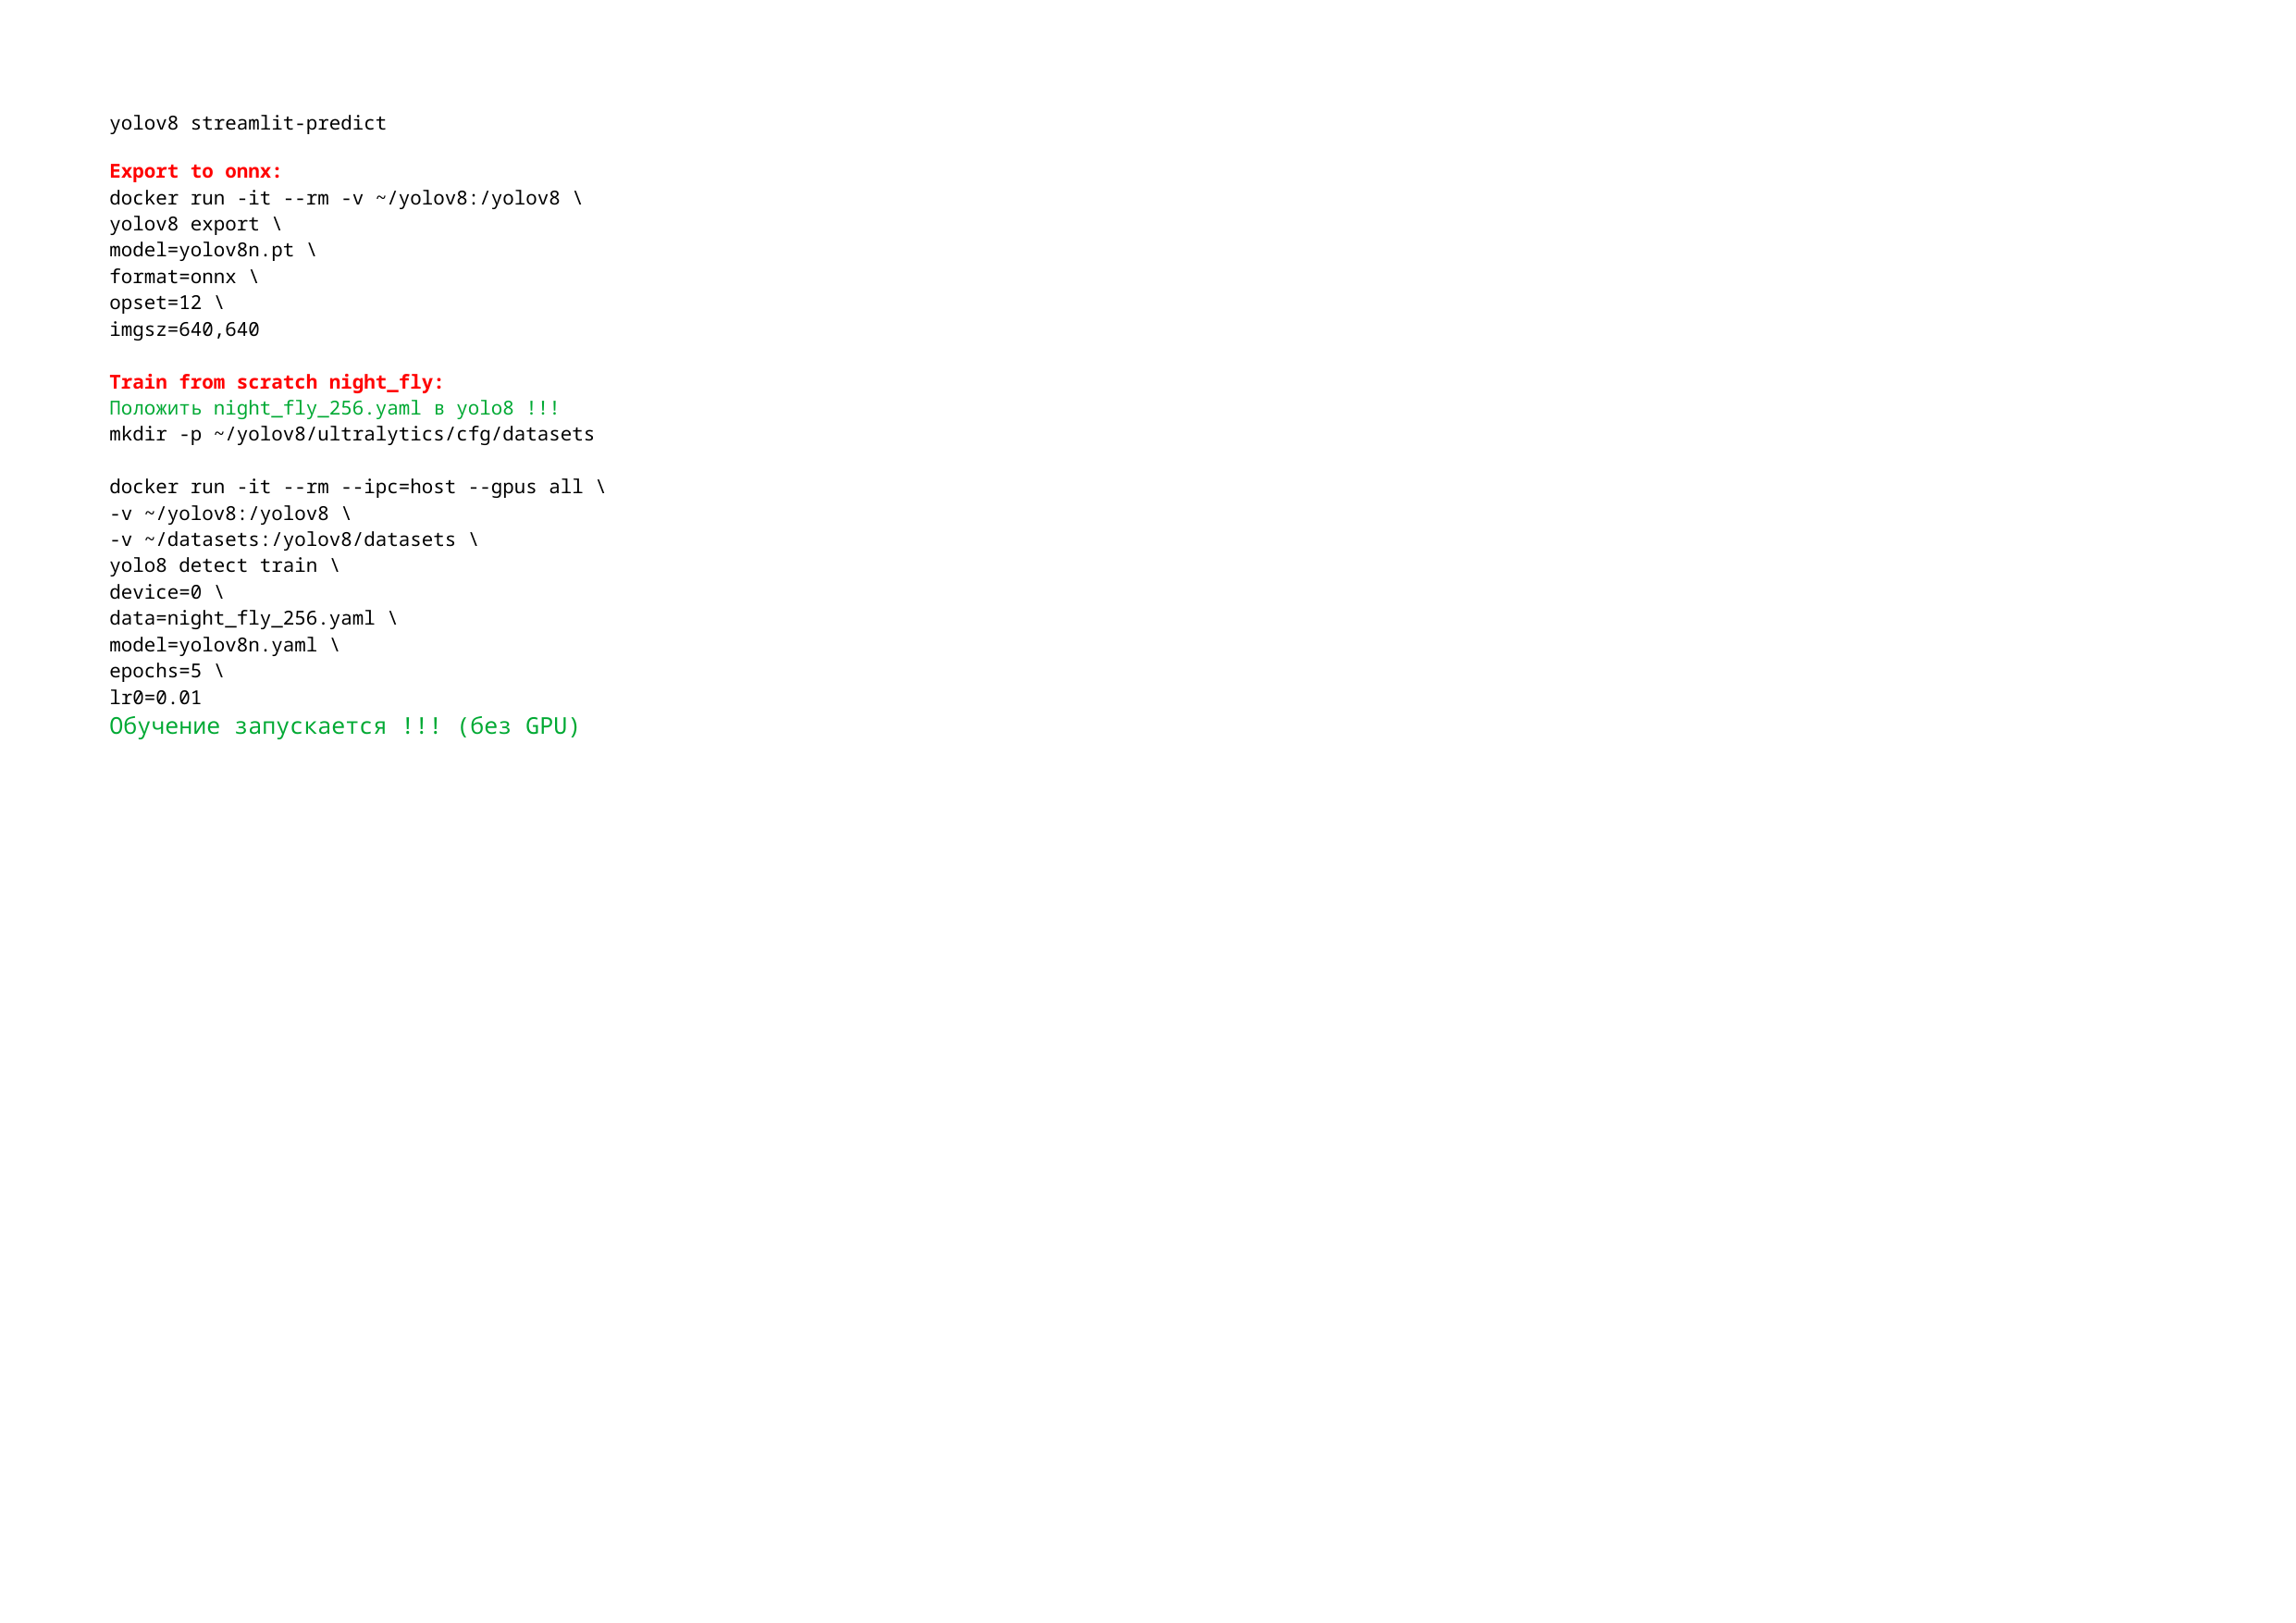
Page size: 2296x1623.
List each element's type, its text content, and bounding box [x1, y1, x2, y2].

text epochs=5 \ [109, 657, 2186, 684]
text data=night_fly_256.yaml \ [109, 604, 2186, 631]
text yolov8 export \ [109, 210, 2186, 237]
text docker run -it --rm -v ~/yolov8:/yolov8 \ [109, 184, 2186, 210]
text Export to onnx: [109, 157, 2186, 184]
text device=0 \ [109, 578, 2186, 604]
text Обучение запускается !!! (без GPU) [109, 710, 2186, 741]
text lr0=0.01 [109, 684, 2186, 710]
text format=onnx \ [109, 263, 2186, 289]
text Train from scratch night_fly: [109, 368, 2186, 394]
text -v ~/yolov8:/yolov8 \ [109, 500, 2186, 526]
text -v ~/datasets:/yolov8/datasets \ [109, 526, 2186, 552]
text yolov8 streamlit-predict [109, 109, 2186, 136]
text Положить night_fly_256.yaml в yolo8 !!! [109, 394, 2186, 420]
text mkdir -p ~/yolov8/ultralytics/cfg/datasets [109, 420, 2186, 447]
text model=yolov8n.yaml \ [109, 631, 2186, 657]
text model=yolov8n.pt \ [109, 237, 2186, 263]
text docker run -it --rm --ipc=host --gpus all \ [109, 473, 2186, 500]
text opset=12 \ [109, 289, 2186, 316]
text imgsz=640,640 [109, 316, 2186, 341]
text yolo8 detect train \ [109, 552, 2186, 578]
